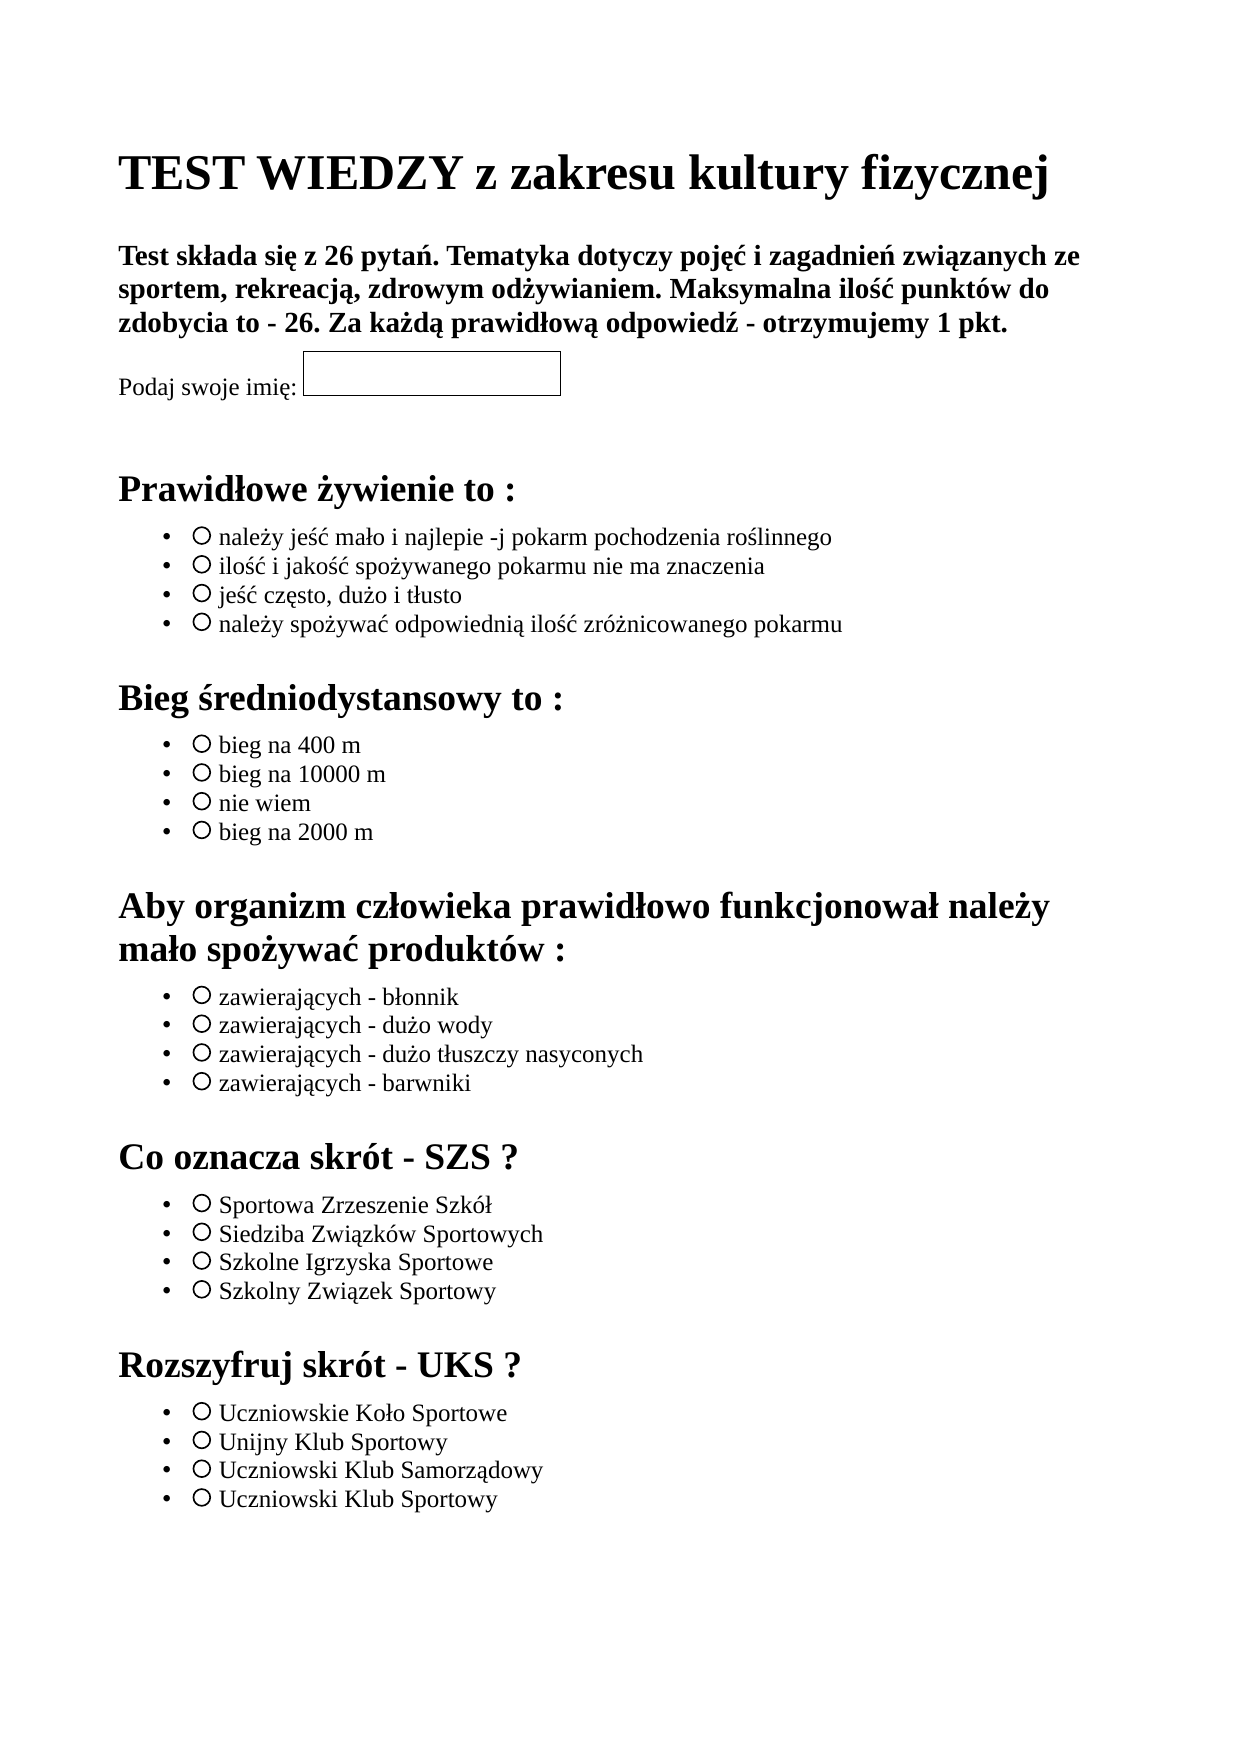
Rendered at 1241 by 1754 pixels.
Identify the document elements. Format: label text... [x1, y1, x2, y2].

list Unijny Klub Sportowy [162, 1427, 1122, 1456]
list Uczniowski Klub Sportowy [162, 1484, 1122, 1513]
text Podaj swoje imię: [118, 351, 1122, 429]
list bieg na 10000 m [162, 759, 1122, 788]
list Szkolny Związek Sportowy [162, 1276, 1122, 1305]
subtitle Co oznacza skrót - SZS ? [118, 1134, 1122, 1177]
list zawierających - dużo tłuszczy nasyconych [162, 1039, 1122, 1068]
list bieg na 400 m [162, 731, 1122, 759]
list należy spożywać odpowiednią ilość zróżnicowanego pokarmu [162, 609, 1122, 637]
list ilość i jakość spożywanego pokarmu nie ma znaczenia [162, 551, 1122, 580]
list Uczniowskie Koło Sportowe [162, 1398, 1122, 1427]
subtitle Prawidłowe żywienie to : [118, 467, 1122, 510]
list zawierających - dużo wody [162, 1011, 1122, 1039]
list Szkolne Igrzyska Sportowe [162, 1247, 1122, 1276]
list zawierających - błonnik [162, 982, 1122, 1011]
subtitle Bieg średniodystansowy to : [118, 675, 1122, 718]
list zawierających - barwniki [162, 1068, 1122, 1097]
list Siedziba Związków Sportowych [162, 1219, 1122, 1247]
list bieg na 2000 m [162, 817, 1122, 846]
subtitle Test składa się z 26 pytań. Tematyka dotyczy pojęć i zagadnień związanych ze sportem, rekreacją, zdrowym odżywianiem. Maksymalna ilość punktów do zdobycia to - 26. Za każdą prawidłową odpowiedź - otrzymujemy 1 pkt. [118, 238, 1122, 339]
list jeść często, dużo i tłusto [162, 580, 1122, 609]
subtitle TEST WIEDZY z zakresu kultury fizycznej [118, 143, 1122, 201]
list nie wiem [162, 788, 1122, 817]
subtitle Rozszyfruj skrót - UKS ? [118, 1342, 1122, 1386]
subtitle Aby organizm człowieka prawidłowo funkcjonował należy mało spożywać produktów : [118, 883, 1122, 969]
list należy jeść mało i najlepie -j pokarm pochodzenia roślinnego [162, 522, 1122, 551]
list Uczniowski Klub Samorządowy [162, 1456, 1122, 1484]
list Sportowa Zrzeszenie Szkół [162, 1190, 1122, 1219]
